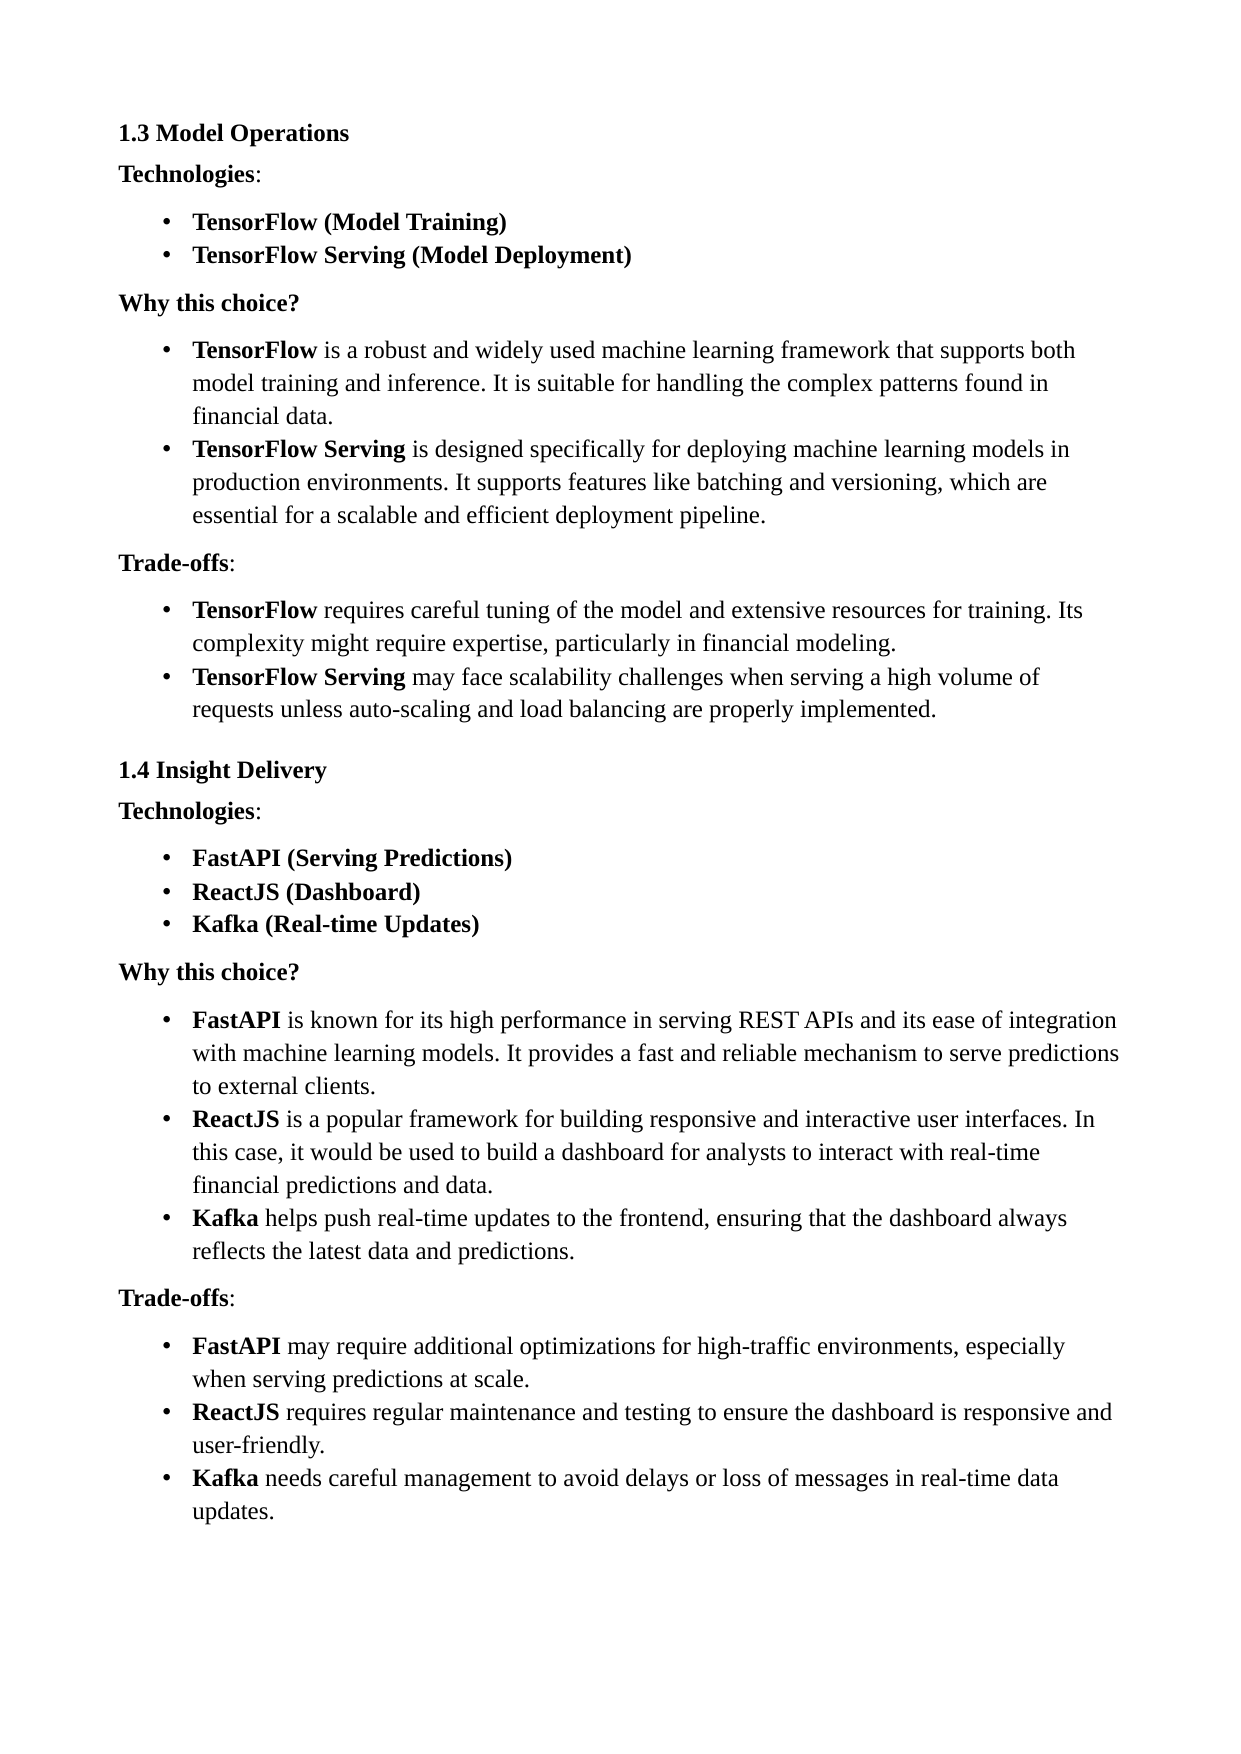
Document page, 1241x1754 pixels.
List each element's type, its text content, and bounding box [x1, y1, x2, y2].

text Trade-offs: [118, 548, 1122, 577]
subtitle 1.4 Insight Delivery [118, 755, 1122, 783]
list FastAPI is known for its high performance in serving REST APIs and its ease of integration with machine learning models. It provides a fast and reliable mechanism to serve predictions to external clients. [162, 1005, 1122, 1099]
list TensorFlow Serving may face scalability challenges when serving a high volume of requests unless auto-scaling and load balancing are properly implemented. [162, 662, 1122, 723]
subtitle 1.3 Model Operations [118, 118, 1122, 147]
list ReactJS (Dashboard) [162, 877, 1122, 905]
list TensorFlow (Model Training) [162, 207, 1122, 236]
list Kafka helps push real-time updates to the frontend, ensuring that the dashboard always reflects the latest data and predictions. [162, 1203, 1122, 1265]
list Kafka needs careful management to avoid delays or loss of messages in real-time data updates. [162, 1463, 1122, 1525]
list TensorFlow requires careful tuning of the model and extensive resources for training. Its complexity might require expertise, particularly in financial modeling. [162, 596, 1122, 657]
list TensorFlow Serving (Model Deployment) [162, 240, 1122, 269]
text Technologies: [118, 159, 1122, 188]
list ReactJS is a popular framework for building responsive and interactive user interfaces. In this case, it would be used to build a dashboard for analysts to interact with real-time financial predictions and data. [162, 1104, 1122, 1199]
text Why this choice? [118, 957, 1122, 986]
list ReactJS requires regular maintenance and testing to ensure the dashboard is responsive and user-friendly. [162, 1397, 1122, 1459]
list FastAPI may require additional optimizations for high-traffic environments, especially when serving predictions at scale. [162, 1331, 1122, 1393]
text Why this choice? [118, 288, 1122, 316]
text Trade-offs: [118, 1283, 1122, 1312]
list FastAPI (Serving Predictions) [162, 843, 1122, 872]
list Kafka (Real-time Updates) [162, 909, 1122, 938]
text Technologies: [118, 796, 1122, 825]
list TensorFlow Serving is designed specifically for deploying machine learning models in production environments. It supports features like batching and versioning, which are essential for a scalable and efficient deployment pipeline. [162, 434, 1122, 529]
list TensorFlow is a robust and widely used machine learning framework that supports both model training and inference. It is suitable for handling the complex patterns found in financial data. [162, 335, 1122, 430]
